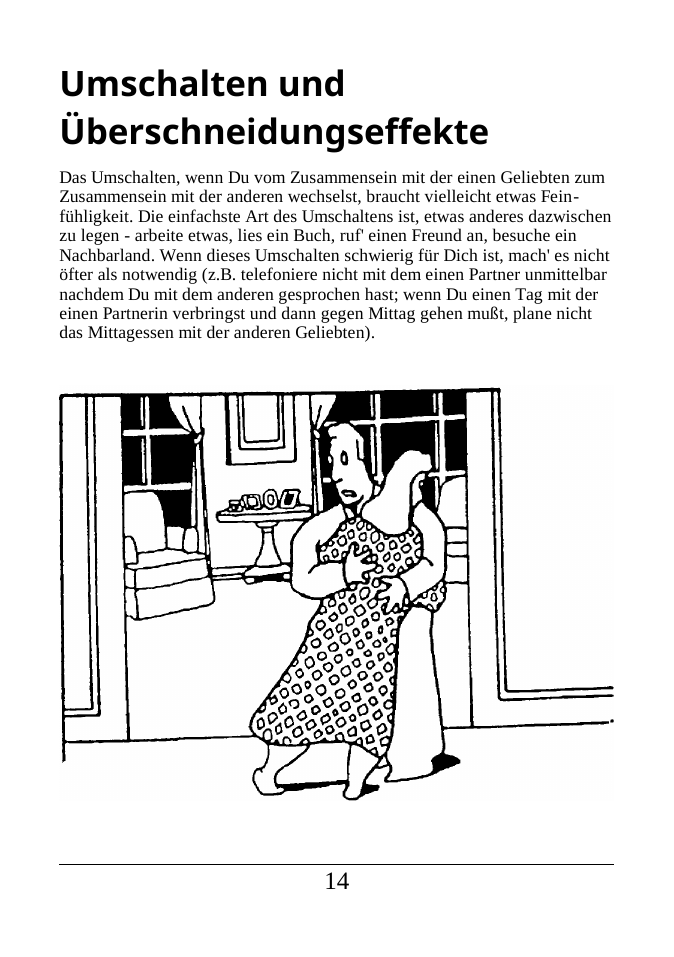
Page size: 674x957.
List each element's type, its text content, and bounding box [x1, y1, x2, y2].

picture [59, 385, 615, 801]
subtitle Umschalten und Überschneidungseffekte [59, 59, 614, 155]
text Das Umschalten, wenn Du vom Zusammensein mit der einen Geliebten zum Zusammensein mit der anderen wechselst, braucht vielleicht etwas Fein­fühlig­keit. Die einfachste Art des Umschaltens ist, etwas anderes dazwischen zu le­gen - arbeite etwas, lies ein Buch, ruf' einen Freund an, besuche ein Nach­bar­land. Wenn dieses Umschalten schwierig für Dich ist, mach' es nicht öfter als notwendig (z.B. telefoniere nicht mit dem einen Partner unmittelbar nachdem Du mit dem anderen gesprochen hast; wenn Du einen Tag mit der einen Part­nerin verbringst und dann gegen Mittag gehen mußt, plane nicht das Mit­tag­essen mit der anderen Geliebten). [59, 168, 614, 343]
